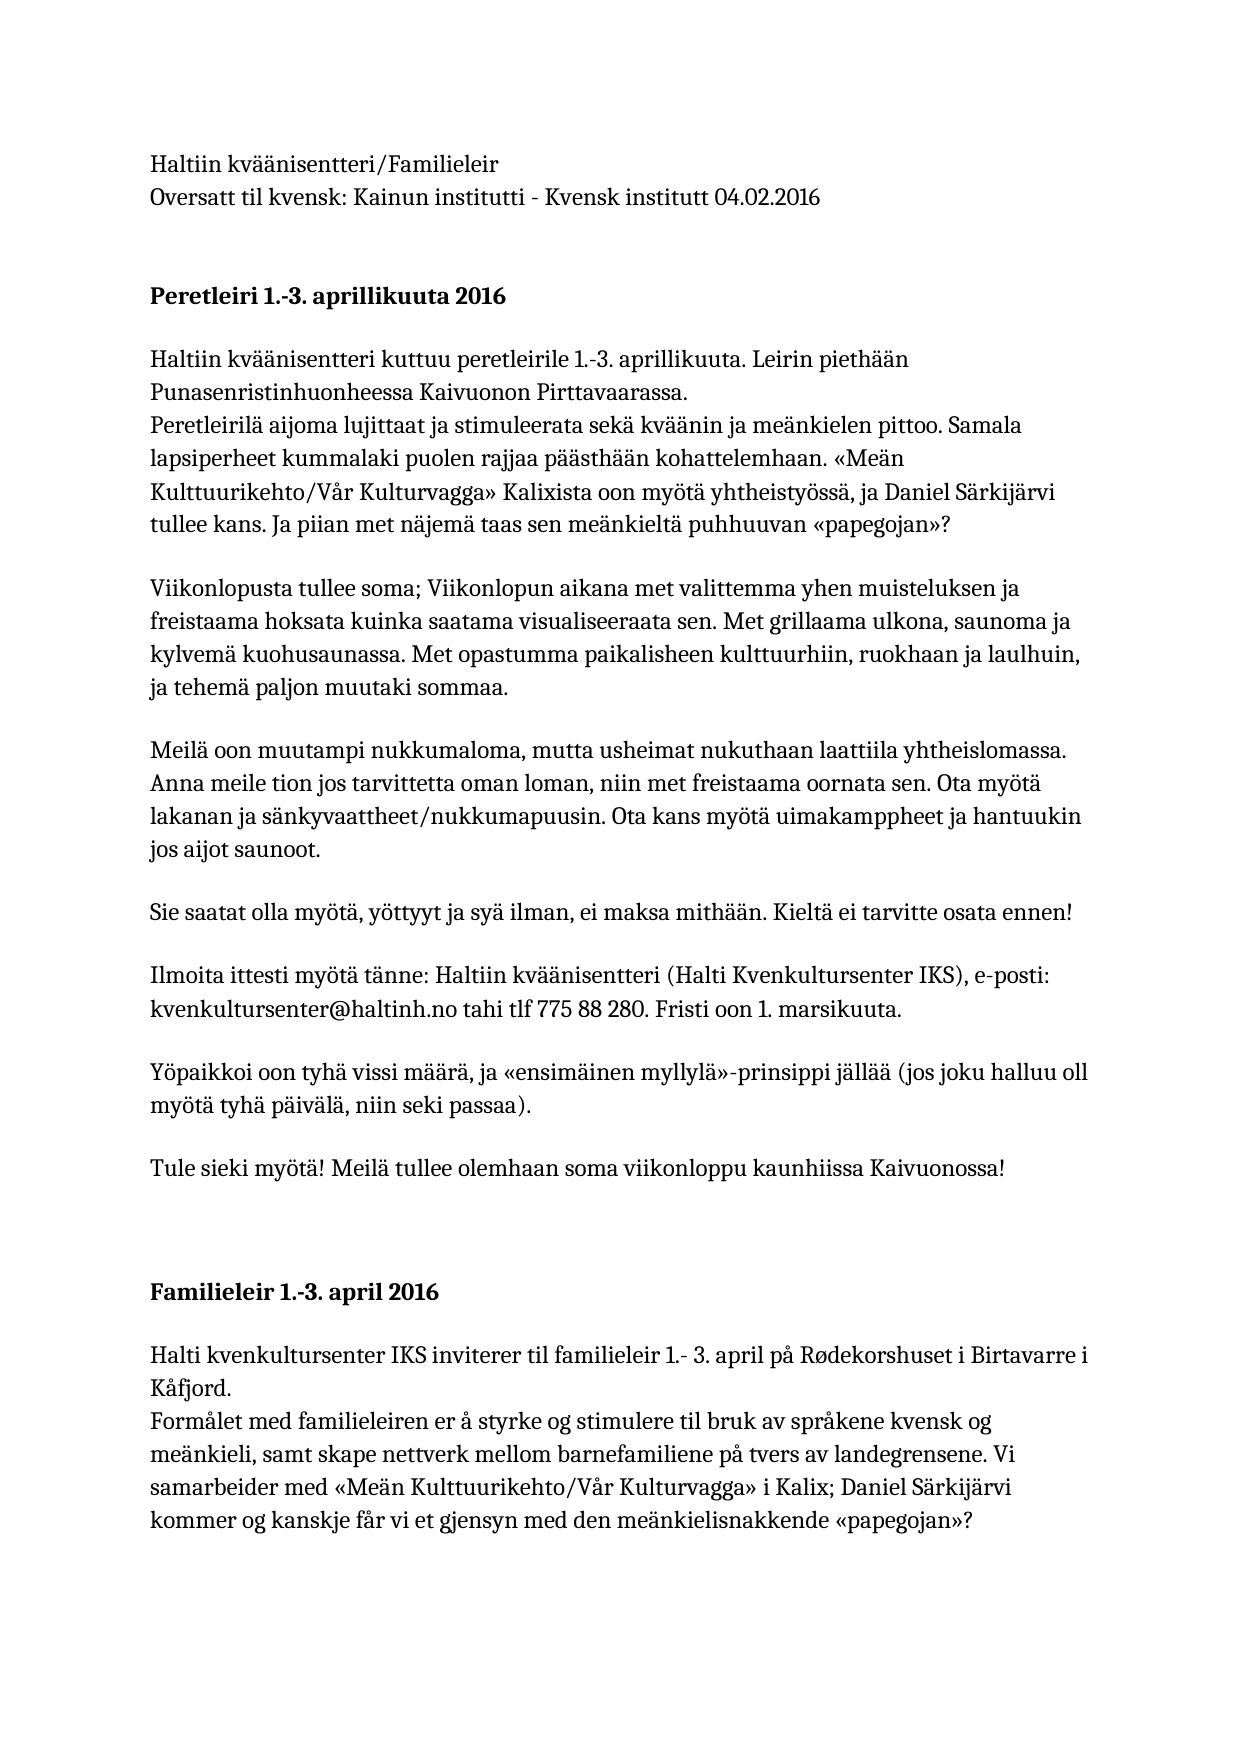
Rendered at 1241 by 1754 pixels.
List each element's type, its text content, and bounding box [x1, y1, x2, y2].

text Viikonlopusta tullee soma; Viikonlopun aikana met valittemma yhen muisteluksen ja freistaama hoksata kuinka saatama visualiseeraata sen. Met grillaama ulkona, saunoma ja kylvemä kuohusaunassa. Met opastumma paikalisheen kulttuurhiin, ruokhaan ja laulhuin, ja tehemä paljon muutaki sommaa. [150, 574, 1090, 701]
text Haltiin kväänisentteri/Familieleir [150, 150, 1090, 179]
text Tule sieki myötä! Meilä tullee olemhaan soma viikonloppu kaunhiissa Kaivuonossa! [150, 1154, 1090, 1183]
text Oversatt til kvensk: Kainun institutti - Kvensk institutt 04.02.2016 [150, 183, 1090, 212]
text Haltiin kväänisentteri kuttuu peretleirile 1.-3. aprillikuuta. Leirin piethään Punasenristinhuonheessa Kaivuonon Pirttavaarassa. [150, 345, 1090, 407]
text Yöpaikkoi oon tyhä vissi määrä, ja «ensimäinen myllylä»-prinsippi jällää (jos joku halluu oll myötä tyhä päivälä, niin seki passaa). [150, 1058, 1090, 1119]
text Ilmoita ittesti myötä tänne: Haltiin kväänisentteri (Halti Kvenkultursenter IKS), e-posti: kvenkultursenter@haltinh.no tahi tlf 775 88 280. Fristi oon 1. marsikuuta. [150, 961, 1090, 1023]
text Peretleiri 1.-3. aprillikuuta 2016 [150, 282, 1090, 311]
text Familieleir 1.-3. april 2016 [150, 1278, 1090, 1306]
text Formålet med familieleiren er å styrke og stimulere til bruk av språkene kvensk og meänkieli, samt skape nettverk mellom barnefamiliene på tvers av landegrensene. Vi samarbeider med «Meän Kulttuurikehto/Vår Kulturvagga» i Kalix; Daniel Särkijärvi kommer og kanskje får vi et gjensyn med den meänkielisnakkende «papegojan»? [150, 1407, 1090, 1535]
text Peretleirilä aijoma lujittaat ja stimuleerata sekä kväänin ja meänkielen pittoo. Samala lapsiperheet kummalaki puolen rajjaa päästhään kohattelemhaan. «Meän Kulttuurikehto/Vår Kulturvagga» Kalixista oon myötä yhtheistyössä, ja Daniel Särkijärvi tullee kans. Ja piian met näjemä taas sen meänkieltä puhhuuvan «papegojan»? [150, 411, 1090, 539]
text Halti kvenkultursenter IKS inviterer til familieleir 1.- 3. april på Rødekorshuset i Birtavarre i Kåfjord. [150, 1341, 1090, 1403]
text Sie saatat olla myötä, yöttyyt ja syä ilman, ei maksa mithään. Kieltä ei tarvitte osata ennen! [150, 898, 1090, 927]
text Meilä oon muutampi nukkumaloma, mutta usheimat nukuthaan laattiila yhtheislomassa. Anna meile tion jos tarvittetta oman loman, niin met freistaama oornata sen. Ota myötä lakanan ja sänkyvaattheet/nukkumapuusin. Ota kans myötä uimakamppheet ja hantuukin jos aijot saunoot. [150, 736, 1090, 864]
